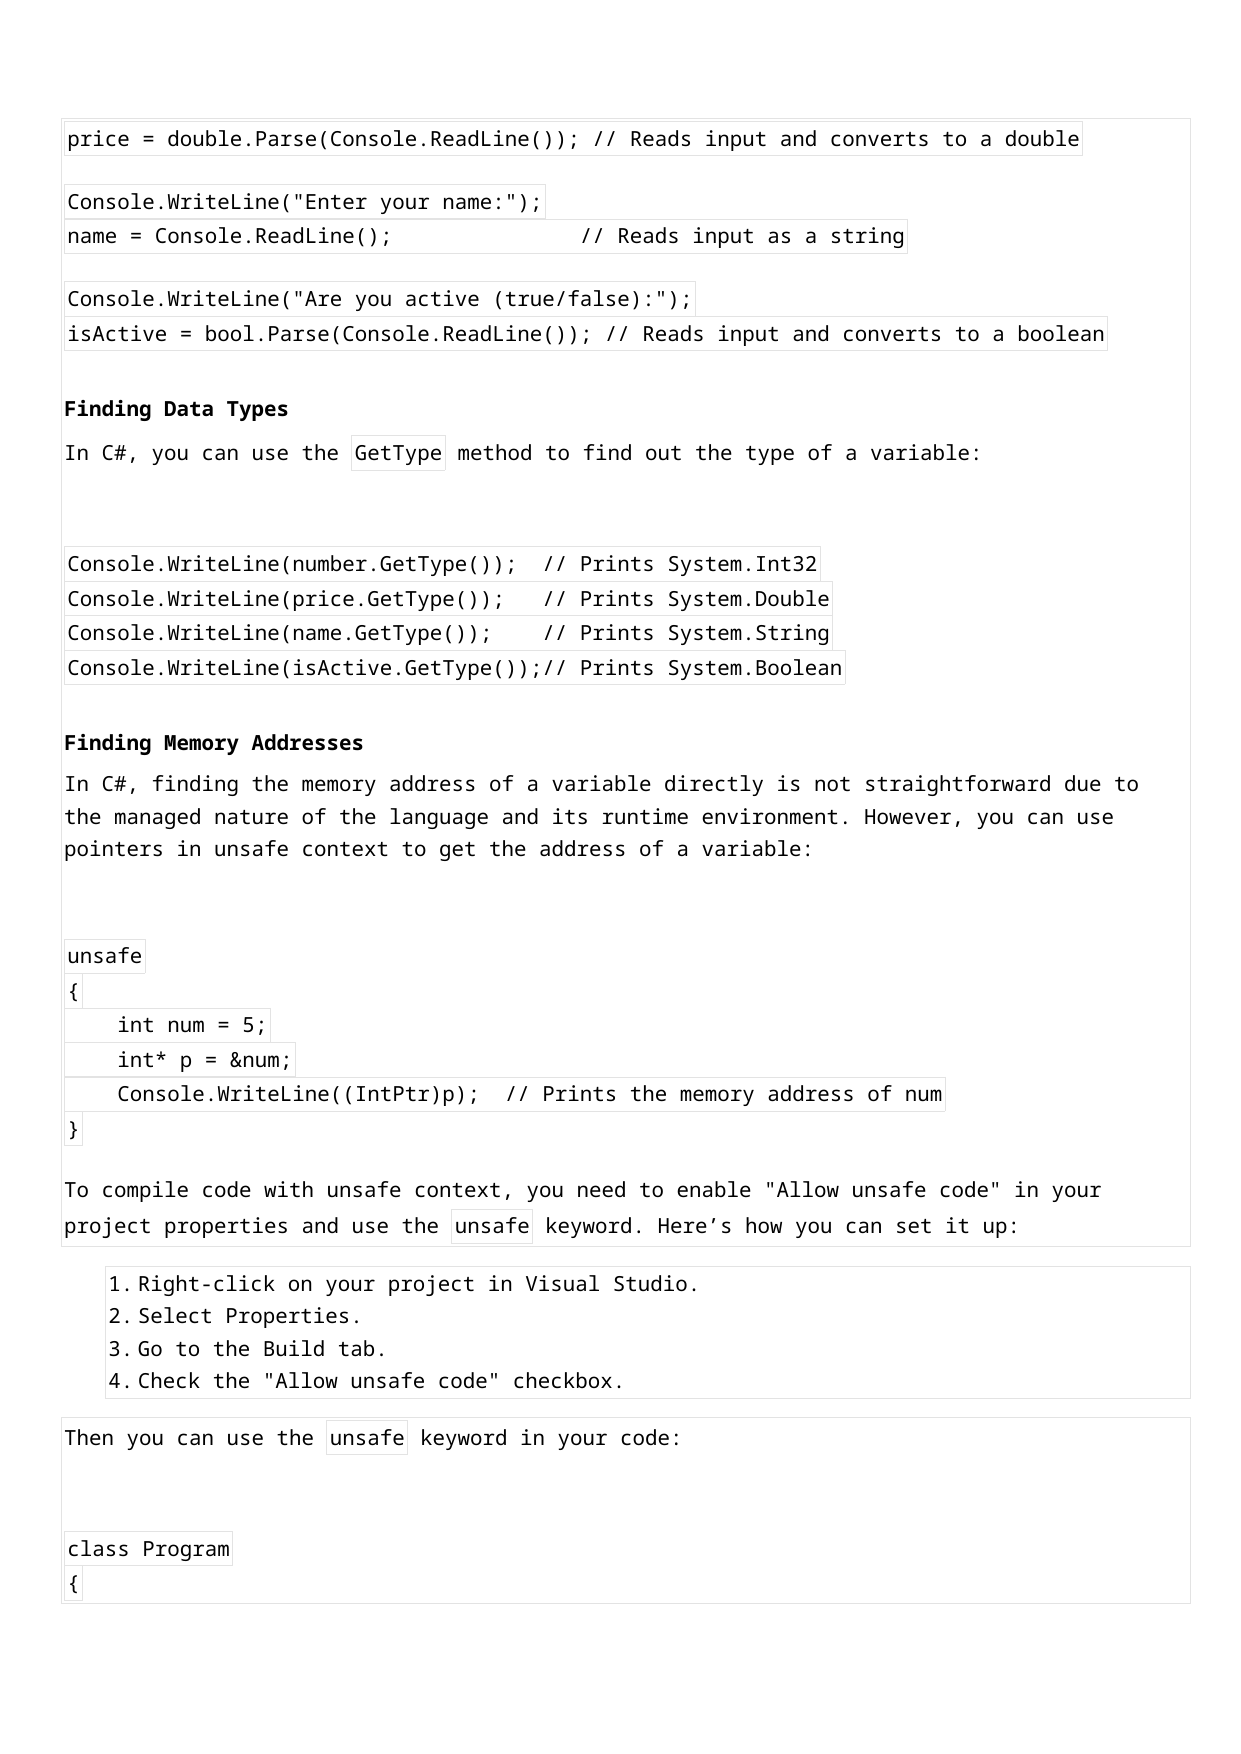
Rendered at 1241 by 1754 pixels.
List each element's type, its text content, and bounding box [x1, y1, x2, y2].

subtitle Finding Memory Addresses [62, 725, 1190, 757]
text Console.WriteLine("Are you active (true/false):"); [62, 278, 1190, 313]
list Right-click on your project in Visual Studio. [106, 1267, 1190, 1297]
text isActive = bool.Parse(Console.ReadLine()); // Reads input and converts to a boolean [65, 317, 1107, 350]
text Console.WriteLine(number.GetType()); // Prints System.Int32 [62, 543, 1190, 578]
text { [62, 1562, 1190, 1603]
text Console.WriteLine("Enter your name:"); [62, 181, 1190, 216]
text [83, 970, 1190, 1004]
list Go to the Build tab. [106, 1331, 1190, 1362]
text { [65, 974, 82, 1004]
text name = Console.ReadLine(); // Reads input as a string [65, 220, 907, 253]
text In C#, you can use the GetType method to find out the type of a variable: [62, 432, 1190, 470]
text To compile code with unsafe context, you need to enable "Allow unsafe code" in your project properties and use the unsafe keyword. Here’s how you can set it up: [62, 1172, 1190, 1246]
text price = double.Parse(Console.ReadLine()); // Reads input and converts to a double [62, 119, 1190, 156]
subtitle Finding Data Types [62, 391, 1190, 423]
text In C#, finding the memory address of a variable directly is not straightforward due to the managed nature of the language and its runtime environment. However, you can use pointers in unsafe context to get the address of a variable: [62, 766, 1190, 863]
text int* p = &num; [65, 1043, 295, 1073]
text name = Console.ReadLine(); // Reads input as a string [546, 216, 1190, 253]
text int* p = &num; [271, 1039, 1190, 1073]
text class Program [62, 1528, 1190, 1562]
text Console.WriteLine(price.GetType()); // Prints System.Double [65, 582, 832, 612]
text Console.WriteLine((IntPtr)p); // Prints the memory address of num [296, 1073, 1190, 1108]
text [833, 612, 1190, 647]
text [83, 1108, 1190, 1146]
text Console.WriteLine((IntPtr)p); // Prints the memory address of num [65, 1078, 945, 1108]
text unsafe [62, 936, 1190, 970]
text int num = 5; [65, 1009, 270, 1039]
text Console.WriteLine(name.GetType()); // Prints System.String [65, 616, 832, 647]
list Select Properties. [106, 1298, 1190, 1330]
text Console.WriteLine(isActive.GetType());// Prints System.Boolean [65, 651, 845, 684]
text isActive = bool.Parse(Console.ReadLine()); // Reads input and converts to a boolean [696, 313, 1190, 350]
text Console.WriteLine(price.GetType()); // Prints System.Double [821, 578, 1190, 612]
text int num = 5; [83, 1004, 1190, 1039]
text } [65, 1112, 82, 1145]
list Check the "Allow unsafe code" checkbox. [106, 1363, 1190, 1398]
text Then you can use the unsafe keyword in your code: [62, 1418, 1190, 1454]
text Console.WriteLine(isActive.GetType());// Prints System.Boolean [833, 647, 1190, 684]
